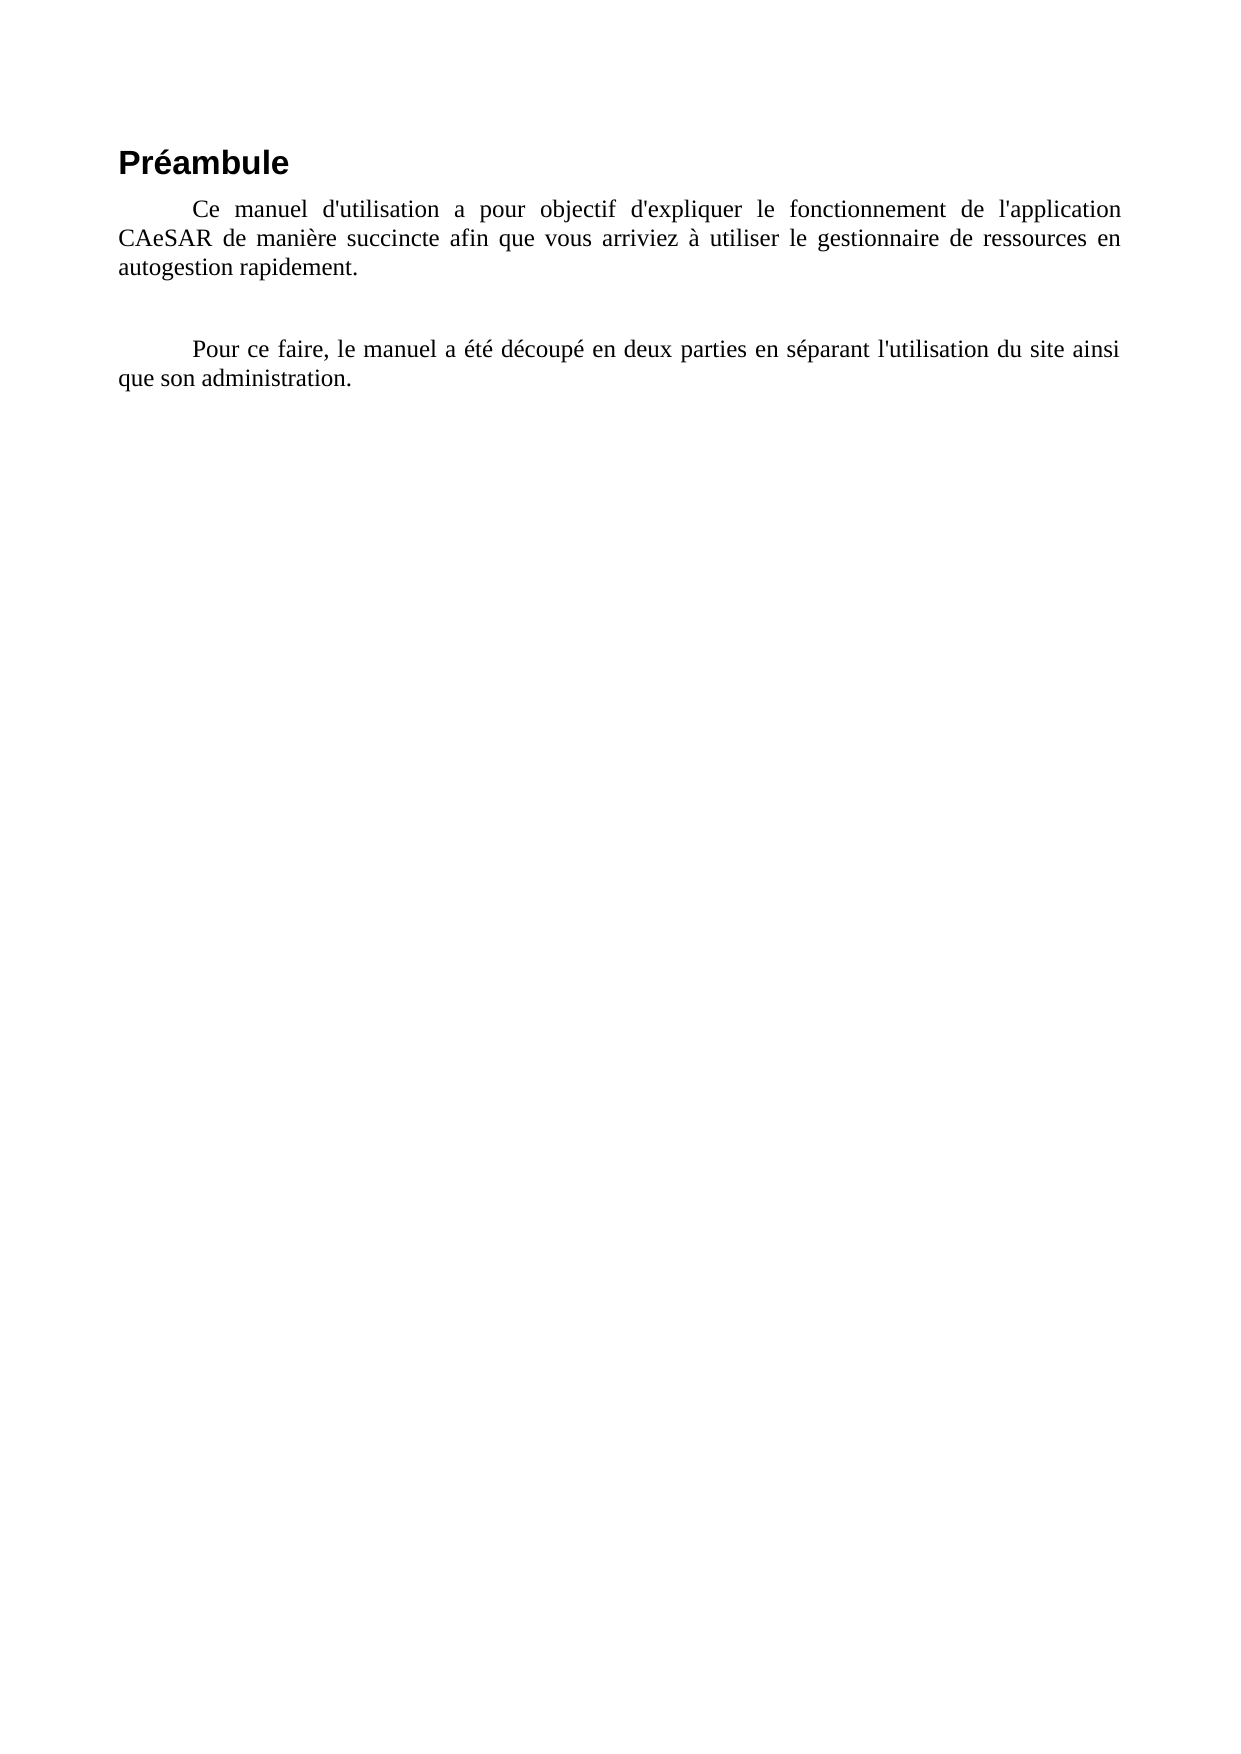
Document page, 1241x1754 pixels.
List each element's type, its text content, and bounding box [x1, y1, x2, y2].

text Ce manuel d'utilisation a pour objectif d'expliquer le fonctionnement de l'application CAeSAR de manière succincte afin que vous arriviez à utiliser le gestionnaire de ressources en autogestion rapidement. [118, 194, 1122, 281]
text Pour ce faire, le manuel a été découpé en deux parties en séparant l'utilisation du site ainsi que son administration. [118, 334, 1122, 392]
subtitle Préambule [118, 143, 1122, 182]
